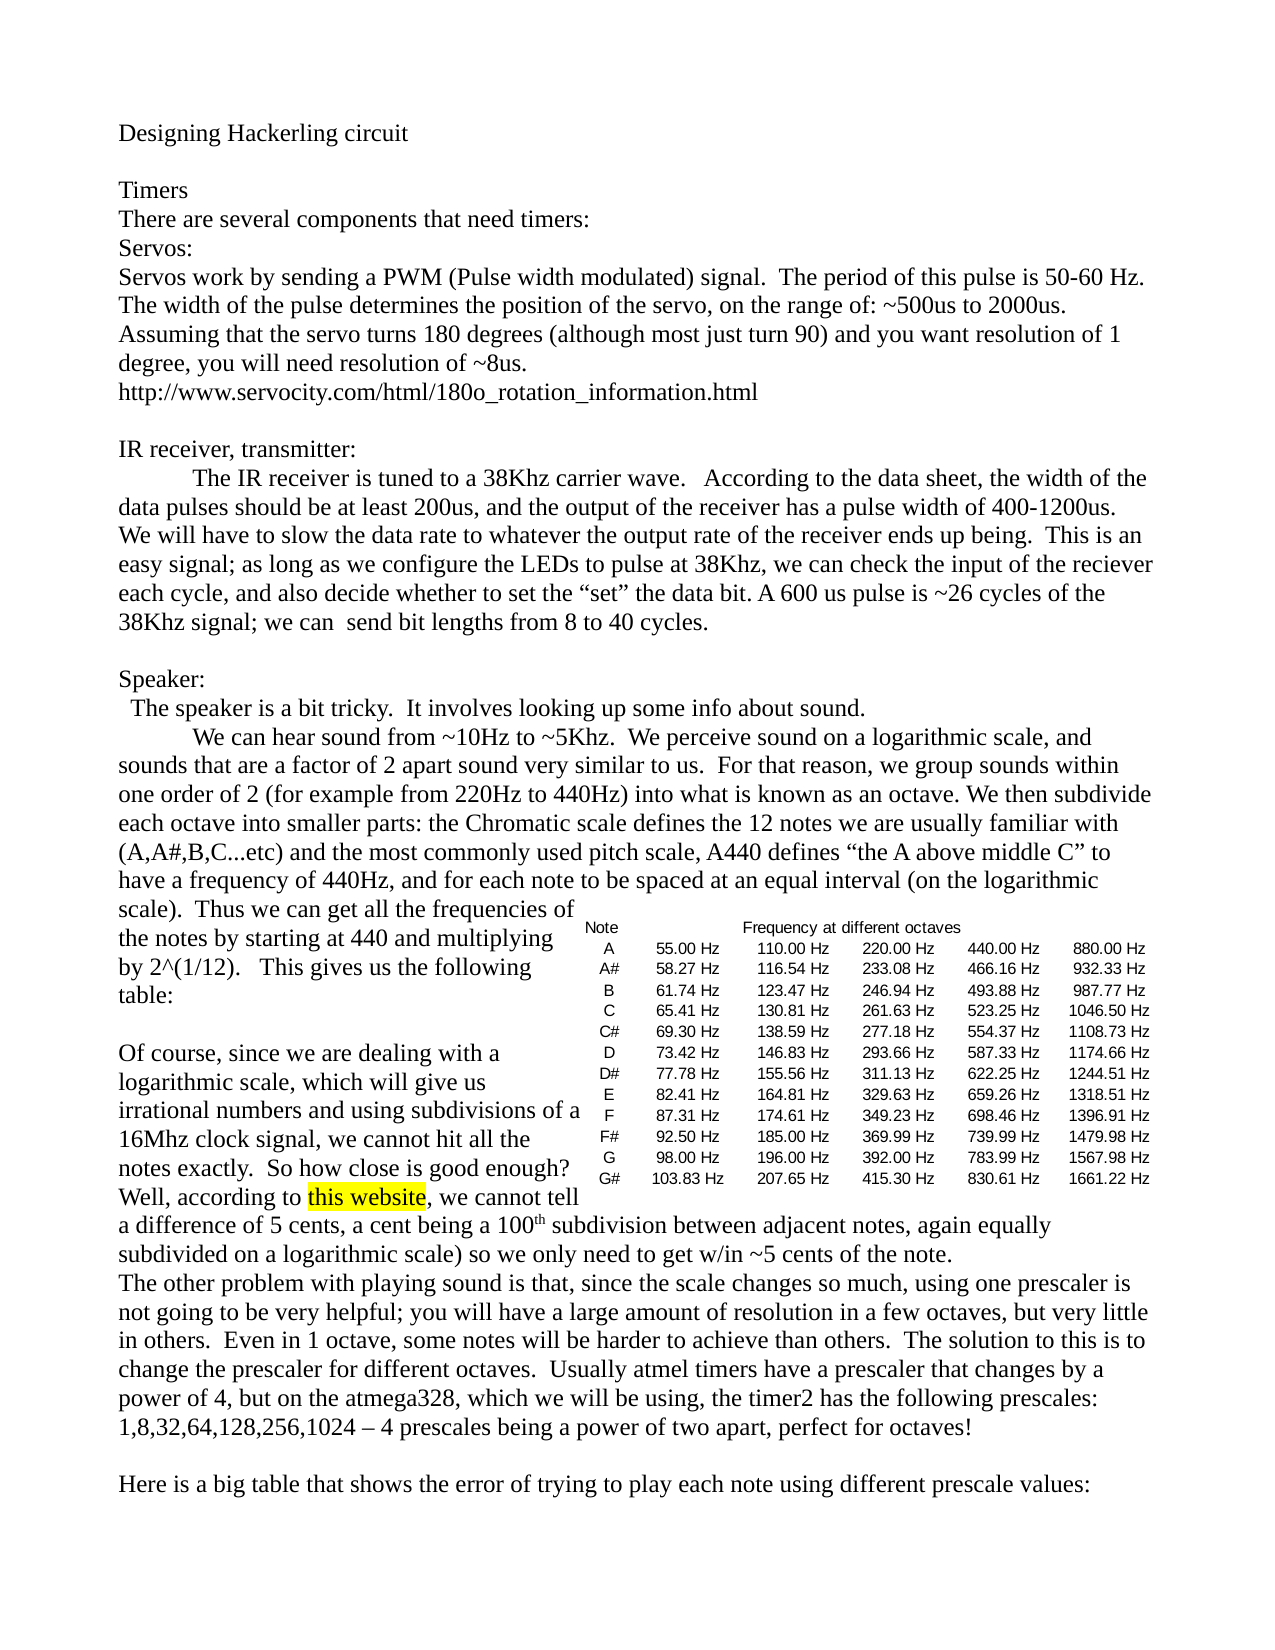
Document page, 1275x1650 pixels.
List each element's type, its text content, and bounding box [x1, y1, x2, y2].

text The IR receiver is tuned to a 38Khz carrier wave. According to the data sheet, the width of the data pulses should be at least 200us, and the output of the receiver has a pulse width of 400-1200us. We will have to slow the data rate to whatever the output rate of the receiver ends up being. This is an easy signal; as long as we configure the LEDs to pulse at 38Khz, we can check the input of the reciever each cycle, and also decide whether to set the “set” the data bit. A 600 us pulse is ~26 cycles of the 38Khz signal; we can send bit lengths from 8 to 40 cycles. [118, 463, 1157, 636]
text 1,8,32,64,128,256,1024 – 4 prescales being a power of two apart, perfect for octaves! [118, 1412, 1157, 1441]
text Of course, since we are dealing with a logarithmic scale, which will give us irrational numbers and using subdivisions of a 16Mhz clock signal, we cannot hit all the notes exactly. So how close is good enough? [118, 1038, 1157, 1182]
text IR receiver, transmitter: [118, 434, 1157, 463]
text Here is a big table that shows the error of trying to play each note using different prescale values: [118, 1469, 1157, 1498]
text Designing Hackerling circuit [118, 118, 1157, 147]
text Speaker: [118, 664, 1157, 693]
text We can hear sound from ~10Hz to ~5Khz. We perceive sound on a logarithmic scale, and sounds that are a factor of 2 apart sound very similar to us. For that reason, we group sounds within one order of 2 (for example from 220Hz to 440Hz) into what is known as an octave. We then subdivide each octave into smaller parts: the Chromatic scale defines the 12 notes we are usually familiar with (A,A#,B,C...etc) and the most commonly used pitch scale, A440 defines “the A above middle C” to have a frequency of 440Hz, and for each note to be spaced at an equal interval (on the logarithmic scale). Thus we can get all the frequencies of the notes by starting at 440 and multiplying by 2^(1/12). This gives us the following table: [118, 722, 1157, 1009]
text Timers [118, 176, 1157, 204]
text Servos: [118, 233, 1157, 262]
text The speaker is a bit tricky. It involves looking up some info about sound. [118, 693, 1157, 722]
text Well, according to this website, we cannot tell a difference of 5 cents, a cent being a 100th subdivision between adjacent notes, again equally subdivided on a logarithmic scale) so we only need to get w/in ~5 cents of the note. [118, 1182, 1157, 1268]
text http://www.servocity.com/html/180o_rotation_information.html [118, 377, 1157, 406]
text Servos work by sending a PWM (Pulse width modulated) signal. The period of this pulse is 50-60 Hz. The width of the pulse determines the position of the servo, on the range of: ~500us to 2000us. Assuming that the servo turns 180 degrees (although most just turn 90) and you want resolution of 1 degree, you will need resolution of ~8us. [118, 262, 1157, 377]
text The other problem with playing sound is that, since the scale changes so much, using one prescaler is not going to be very helpful; you will have a large amount of resolution in a few octaves, but very little in others. Even in 1 octave, some notes will be harder to achieve than others. The solution to this is to change the prescaler for different octaves. Usually atmel timers have a prescaler that changes by a power of 4, but on the atmega328, which we will be using, the timer2 has the following prescales: [118, 1268, 1157, 1412]
text There are several components that need timers: [118, 204, 1157, 233]
